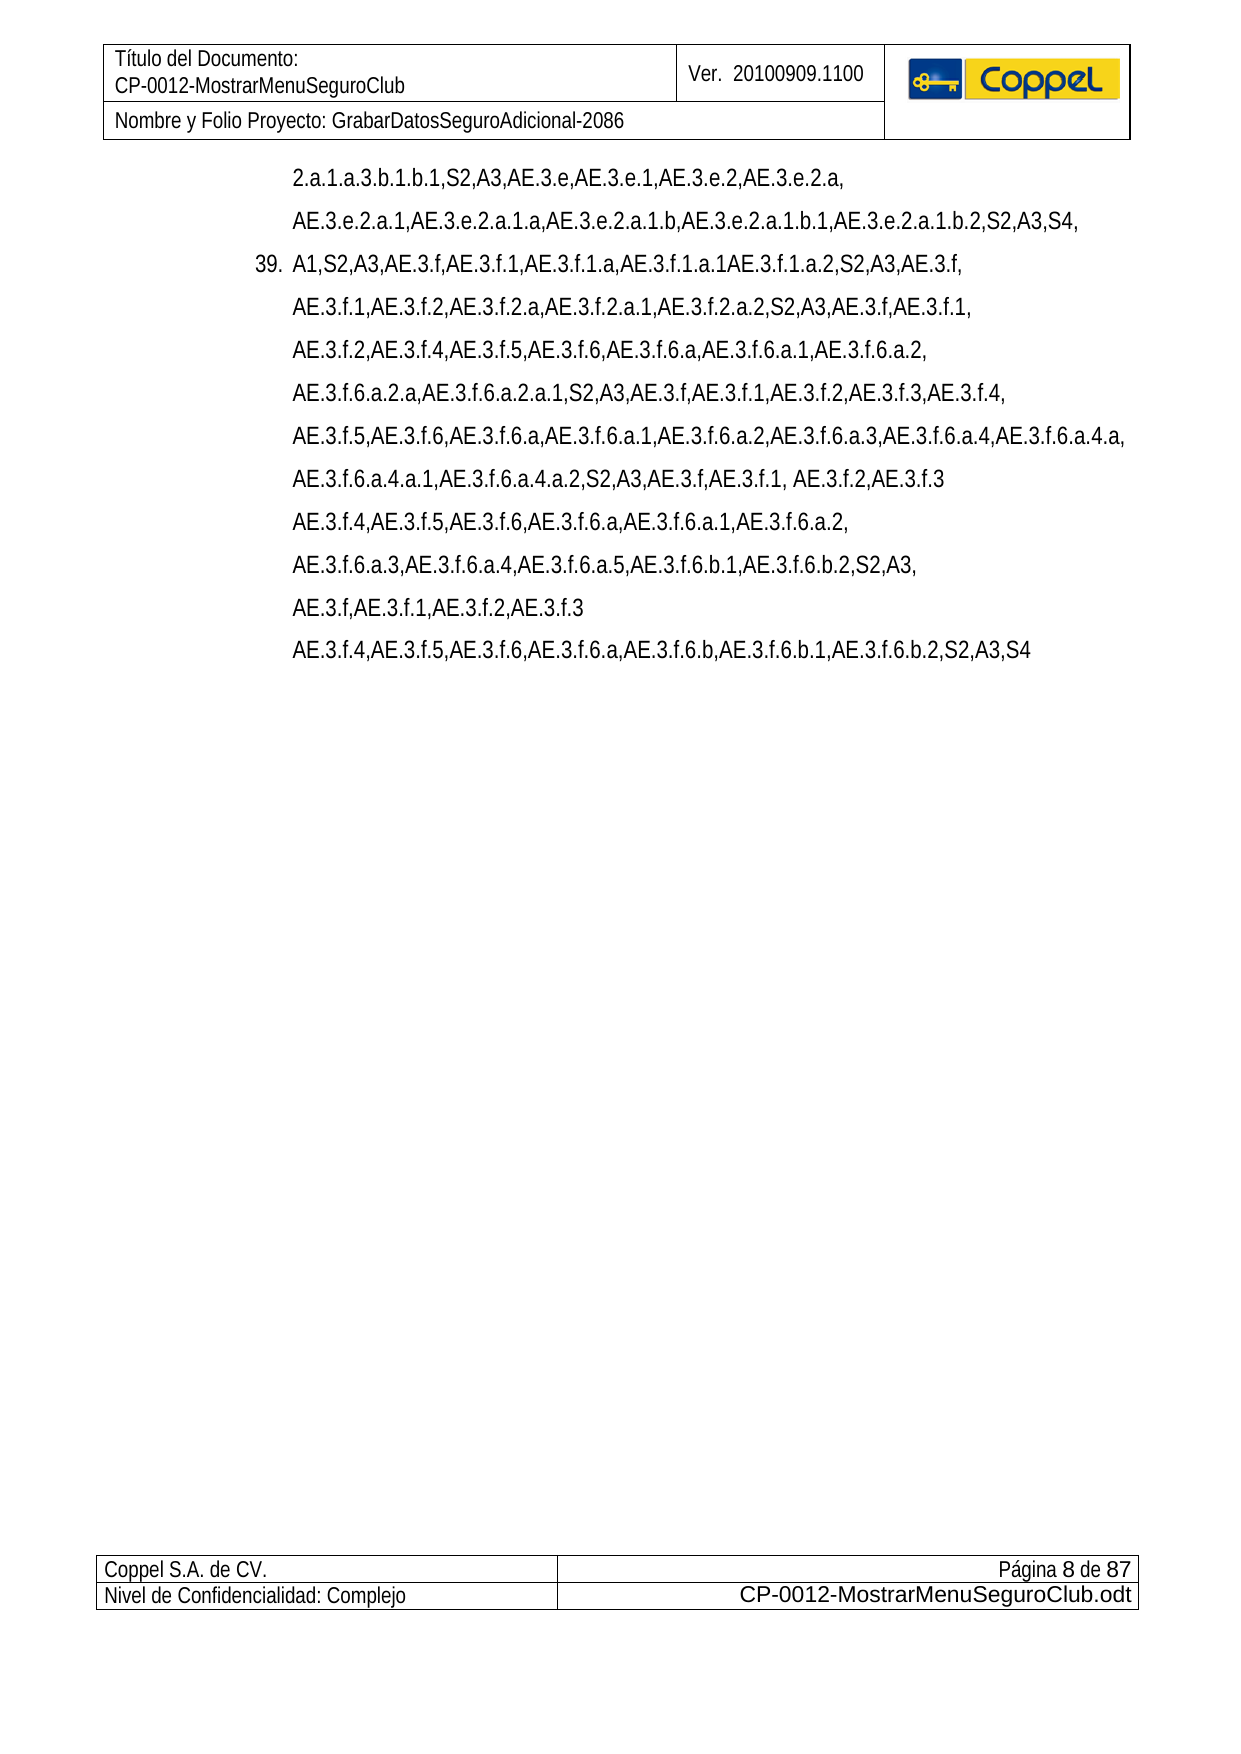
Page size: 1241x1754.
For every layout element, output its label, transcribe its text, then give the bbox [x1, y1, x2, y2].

list 2.a.1.a.3.b.1.b.1,S2,A3,AE.3.e,AE.3.e.1,AE.3.e.2,AE.3.e.2.a, AE.3.e.2.a.1,AE.3.e.2.a.1.a,AE.3.e.2.a.1.b,AE.3.e.2.a.1.b.1,AE.3.e.2.a.1.b.2,S2,A3,S4, [255, 163, 1131, 235]
list A1,S2,A3,AE.3.f,AE.3.f.1,AE.3.f.1.a,AE.3.f.1.a.1AE.3.f.1.a.2,S2,A3,AE.3.f, AE.3.f.1,AE.3.f.2,AE.3.f.2.a,AE.3.f.2.a.1,AE.3.f.2.a.2,S2,A3,AE.3.f,AE.3.f.1, AE.3.f.2,AE.3.f.4,AE.3.f.5,AE.3.f.6,AE.3.f.6.a,AE.3.f.6.a.1,AE.3.f.6.a.2, AE.3.f.6.a.2.a,AE.3.f.6.a.2.a.1,S2,A3,AE.3.f,AE.3.f.1,AE.3.f.2,AE.3.f.3,AE.3.f.4, AE.3.f.5,AE.3.f.6,AE.3.f.6.a,AE.3.f.6.a.1,AE.3.f.6.a.2,AE.3.f.6.a.3,AE.3.f.6.a.4,AE.3.f.6.a.4.a,AE.3.f.6.a.4.a.1,AE.3.f.6.a.4.a.2,S2,A3,AE.3.f,AE.3.f.1, AE.3.f.2,AE.3.f.3 AE.3.f.4,AE.3.f.5,AE.3.f.6,AE.3.f.6.a,AE.3.f.6.a.1,AE.3.f.6.a.2, AE.3.f.6.a.3,AE.3.f.6.a.4,AE.3.f.6.a.5,AE.3.f.6.b.1,AE.3.f.6.b.2,S2,A3, AE.3.f,AE.3.f.1,AE.3.f.2,AE.3.f.3 AE.3.f.4,AE.3.f.5,AE.3.f.6,AE.3.f.6.a,AE.3.f.6.b,AE.3.f.6.b.1,AE.3.f.6.b.2,S2,A3,S4 [255, 249, 1131, 664]
